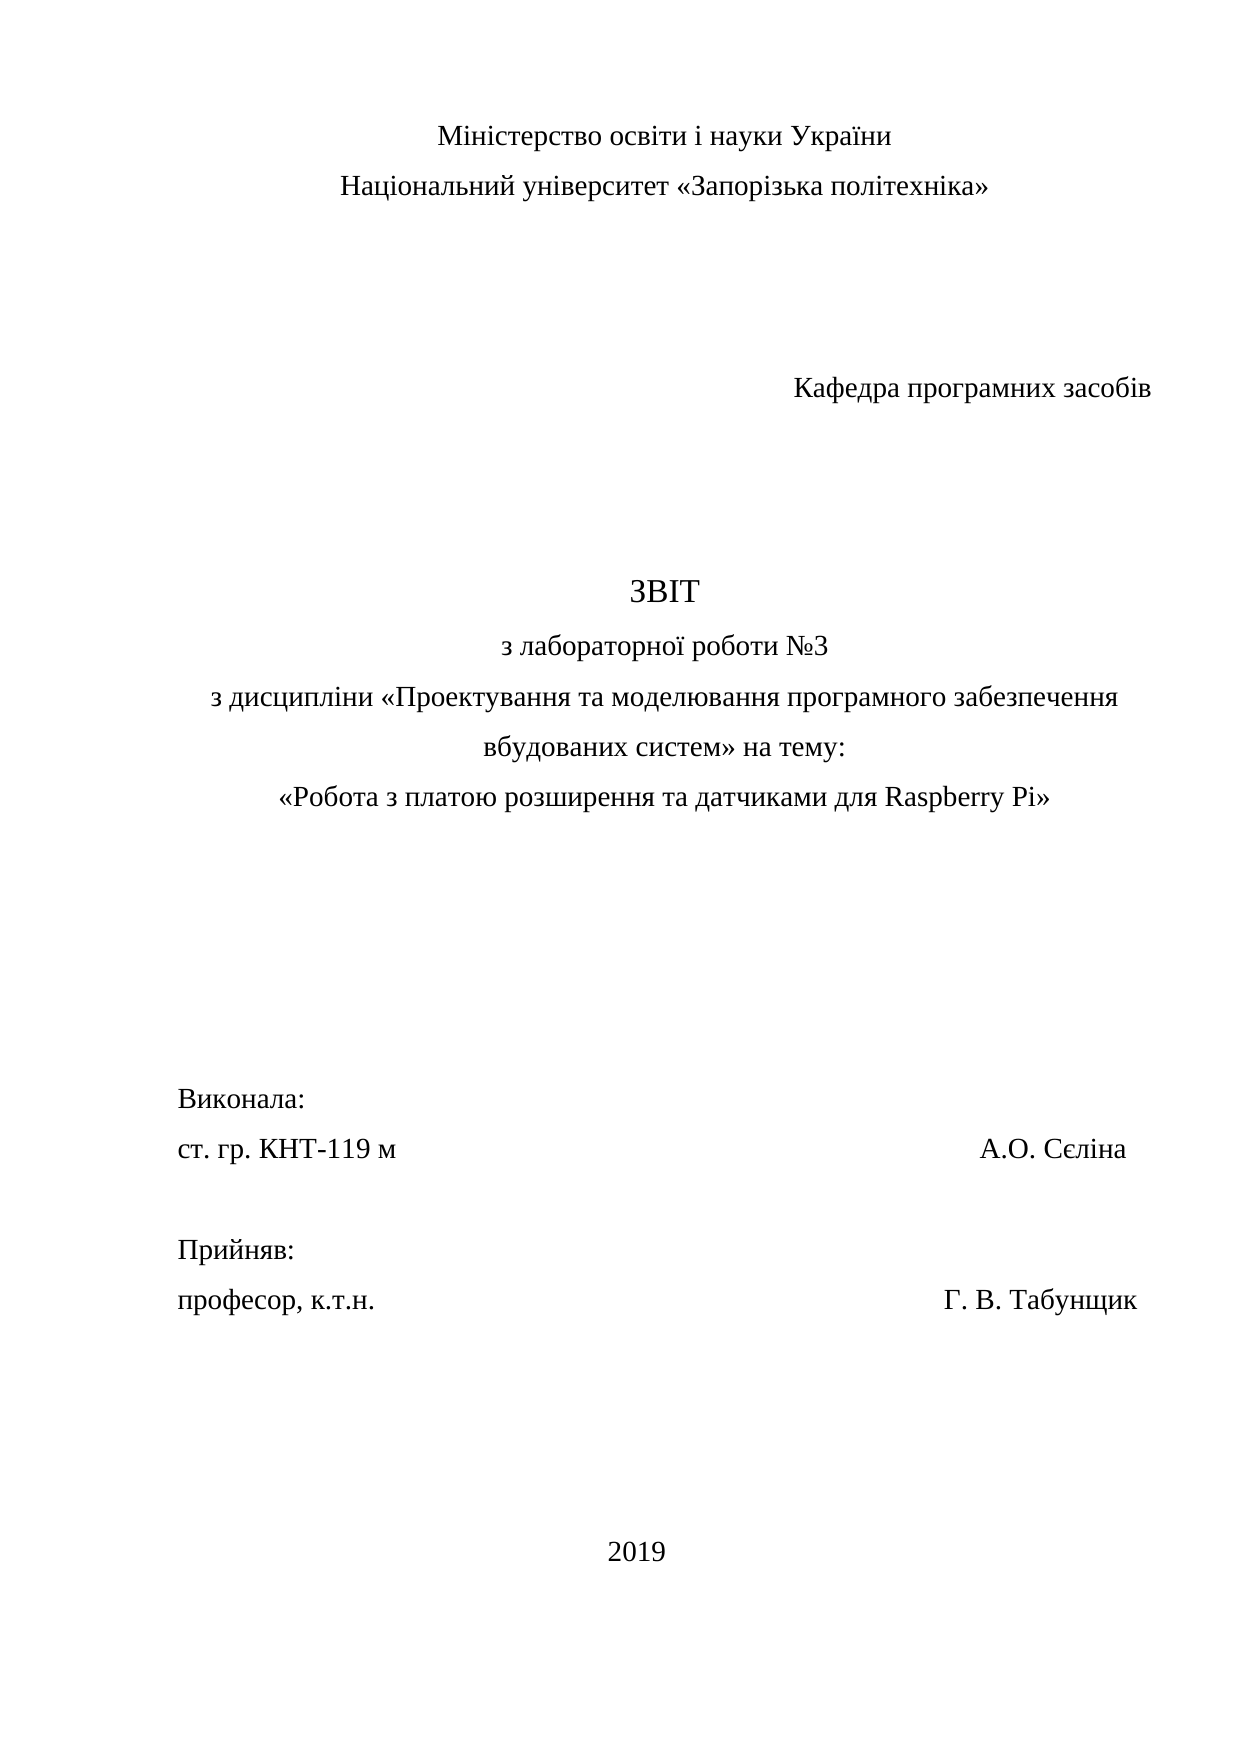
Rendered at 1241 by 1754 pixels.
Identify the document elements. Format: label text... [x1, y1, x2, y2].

text ЗВІТ [177, 571, 1152, 609]
text Прийняв: [177, 1232, 1152, 1266]
text професор, к.т.н. Г. В. Табунщик [177, 1282, 1152, 1316]
text з дисципліни «Проектування та моделювання програмного забезпечення вбудованих систем» на тему: [177, 679, 1152, 763]
text з лабораторної роботи №3 [177, 628, 1152, 662]
text Міністерство освіти і науки України [177, 118, 1152, 152]
text «Робота з платою розширення та датчиками для Raspberry Pi» [177, 779, 1152, 813]
text Кафедра програмних засобів [177, 370, 1152, 403]
text 2019 [177, 1534, 1152, 1568]
text Виконала: [177, 1081, 1152, 1115]
text ст. гр. КНТ-119 м А.О. Сєліна [177, 1132, 1152, 1165]
text Національний університет «Запорізька політехніка» [177, 168, 1152, 202]
